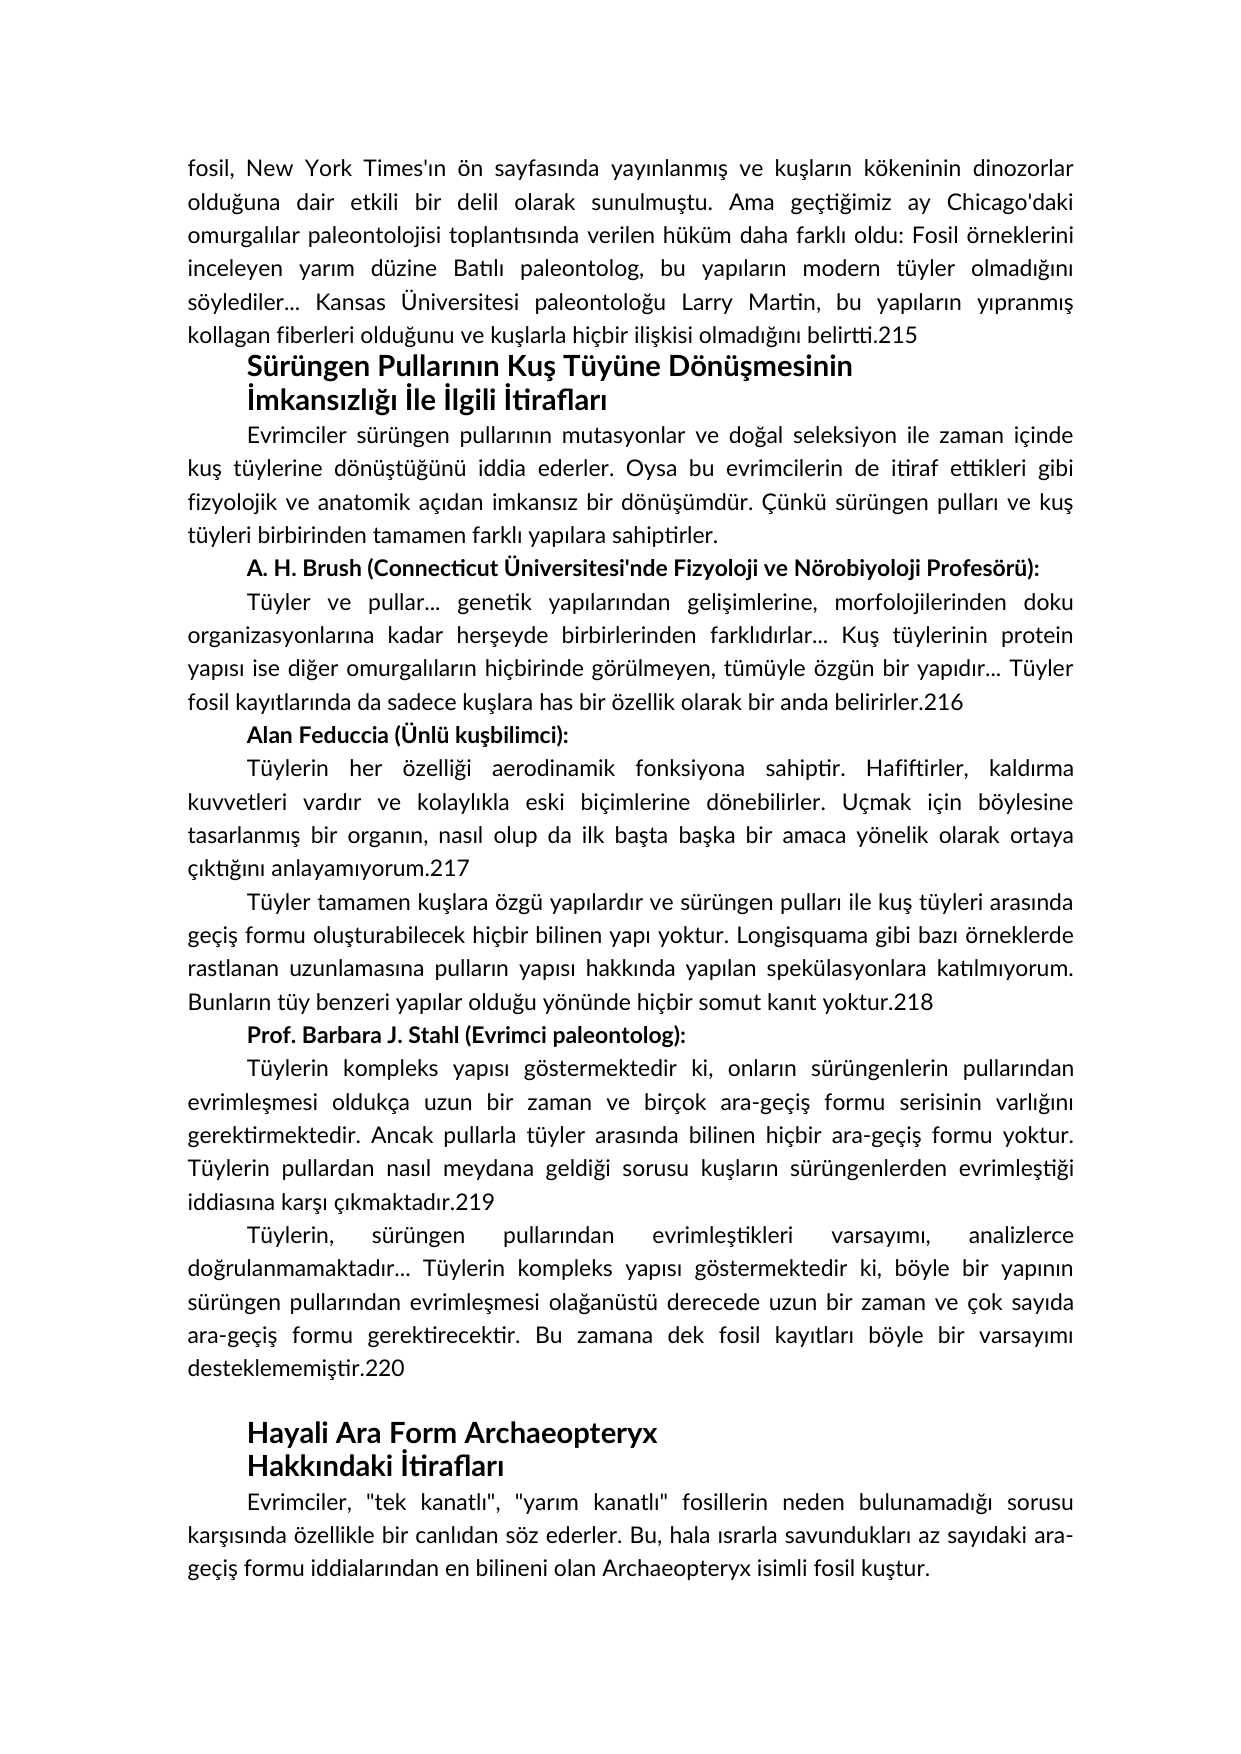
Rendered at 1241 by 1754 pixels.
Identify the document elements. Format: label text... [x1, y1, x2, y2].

text A. H. Brush (Connecticut Üniversitesi'nde Fizyoloji ve Nörobiyoloji Profesörü): [187, 550, 1075, 583]
text Tüylerin, sürüngen pullarından evrimleştikleri varsayımı, analizlerce doğrulanmamaktadır... Tüylerin kompleks yapısı göstermektedir ki, böyle bir yapının sürüngen pullarından evrimleşmesi olağanüstü derecede uzun bir zaman ve çok sayıda ara-geçiş formu gerektirecektir. Bu zamana dek fosil kayıtları böyle bir varsayımı desteklememiştir.220 [187, 1217, 1075, 1383]
text Tüylerin her özelliği aerodinamik fonksiyona sahiptir. Hafiftirler, kaldırma kuvvetleri vardır ve kolaylıkla eski biçimlerine dönebilirler. Uçmak için böylesine tasarlanmış bir organın, nasıl olup da ilk başta başka bir amaca yönelik olarak ortaya çıktığını anlayamıyorum.217 [187, 750, 1075, 883]
text Tüyler ve pullar... genetik yapılarından gelişimlerine, morfolojilerinden doku organizasyonlarına kadar herşeyde birbirlerinden farklıdırlar... Kuş tüylerinin protein yapısı ise diğer omurgalıların hiçbirinde görülmeyen, tümüyle özgün bir yapıdır... Tüyler fosil kayıtlarında da sadece kuşlara has bir özellik olarak bir anda belirirler.216 [187, 583, 1075, 717]
text Prof. Barbara J. Stahl (Evrimci paleontolog): [187, 1017, 1075, 1050]
text Evrimciler sürüngen pullarının mutasyonlar ve doğal seleksiyon ile zaman içinde kuş tüylerine dönüştüğünü iddia ederler. Oysa bu evrimcilerin de itiraf ettikleri gibi fizyolojik ve anatomik açıdan imkansız bir dönüşümdür. Çünkü sürüngen pulları ve kuş tüyleri birbirinden tamamen farklı yapılara sahiptirler. [187, 417, 1075, 550]
subtitle Sürüngen Pullarının Kuş Tüyüne Dönüşmesinin [187, 350, 1075, 383]
subtitle Hakkındaki İtirafları [187, 1450, 1075, 1483]
text Tüylerin kompleks yapısı göstermektedir ki, onların sürüngenlerin pullarından evrimleşmesi oldukça uzun bir zaman ve birçok ara-geçiş formu serisinin varlığını gerektirmektedir. Ancak pullarla tüyler arasında bilinen hiçbir ara-geçiş formu yoktur. Tüylerin pullardan nasıl meydana geldiği sorusu kuşların sürüngenlerden evrimleştiği iddiasına karşı çıkmaktadır.219 [187, 1050, 1075, 1217]
text Alan Feduccia (Ünlü kuşbilimci): [187, 717, 1075, 750]
text Tüyler tamamen kuşlara özgü yapılardır ve sürüngen pulları ile kuş tüyleri arasında geçiş formu oluşturabilecek hiçbir bilinen yapı yoktur. Longisquama gibi bazı örneklerde rastlanan uzunlamasına pulların yapısı hakkında yapılan spekülasyonlara katılmıyorum. Bunların tüy benzeri yapılar olduğu yönünde hiçbir somut kanıt yoktur.218 [187, 883, 1075, 1017]
text fosil, New York Times'ın ön sayfasında yayınlanmış ve kuşların kökeninin dinozorlar olduğuna dair etkili bir delil olarak sunulmuştu. Ama geçtiğimiz ay Chicago'daki omurgalılar paleontolojisi toplantısında verilen hüküm daha farklı oldu: Fosil örneklerini inceleyen yarım düzine Batılı paleontolog, bu yapıların modern tüyler olmadığını söylediler... Kansas Üniversitesi paleontoloğu Larry Martin, bu yapıların yıpranmış kollagan fiberleri olduğunu ve kuşlarla hiçbir ilişkisi olmadığını belirtti.215 [187, 150, 1075, 350]
subtitle Hayali Ara Form Archaeopteryx [187, 1417, 1075, 1450]
text Evrimciler, "tek kanatlı", "yarım kanatlı" fosillerin neden bulunamadığı sorusu karşısında özellikle bir canlıdan söz ederler. Bu, hala ısrarla savundukları az sayıdaki ara-geçiş formu iddialarından en bilineni olan Archaeopteryx isimli fosil kuştur. [187, 1483, 1075, 1583]
subtitle İmkansızlığı İle İlgili İtirafları [187, 383, 1075, 417]
